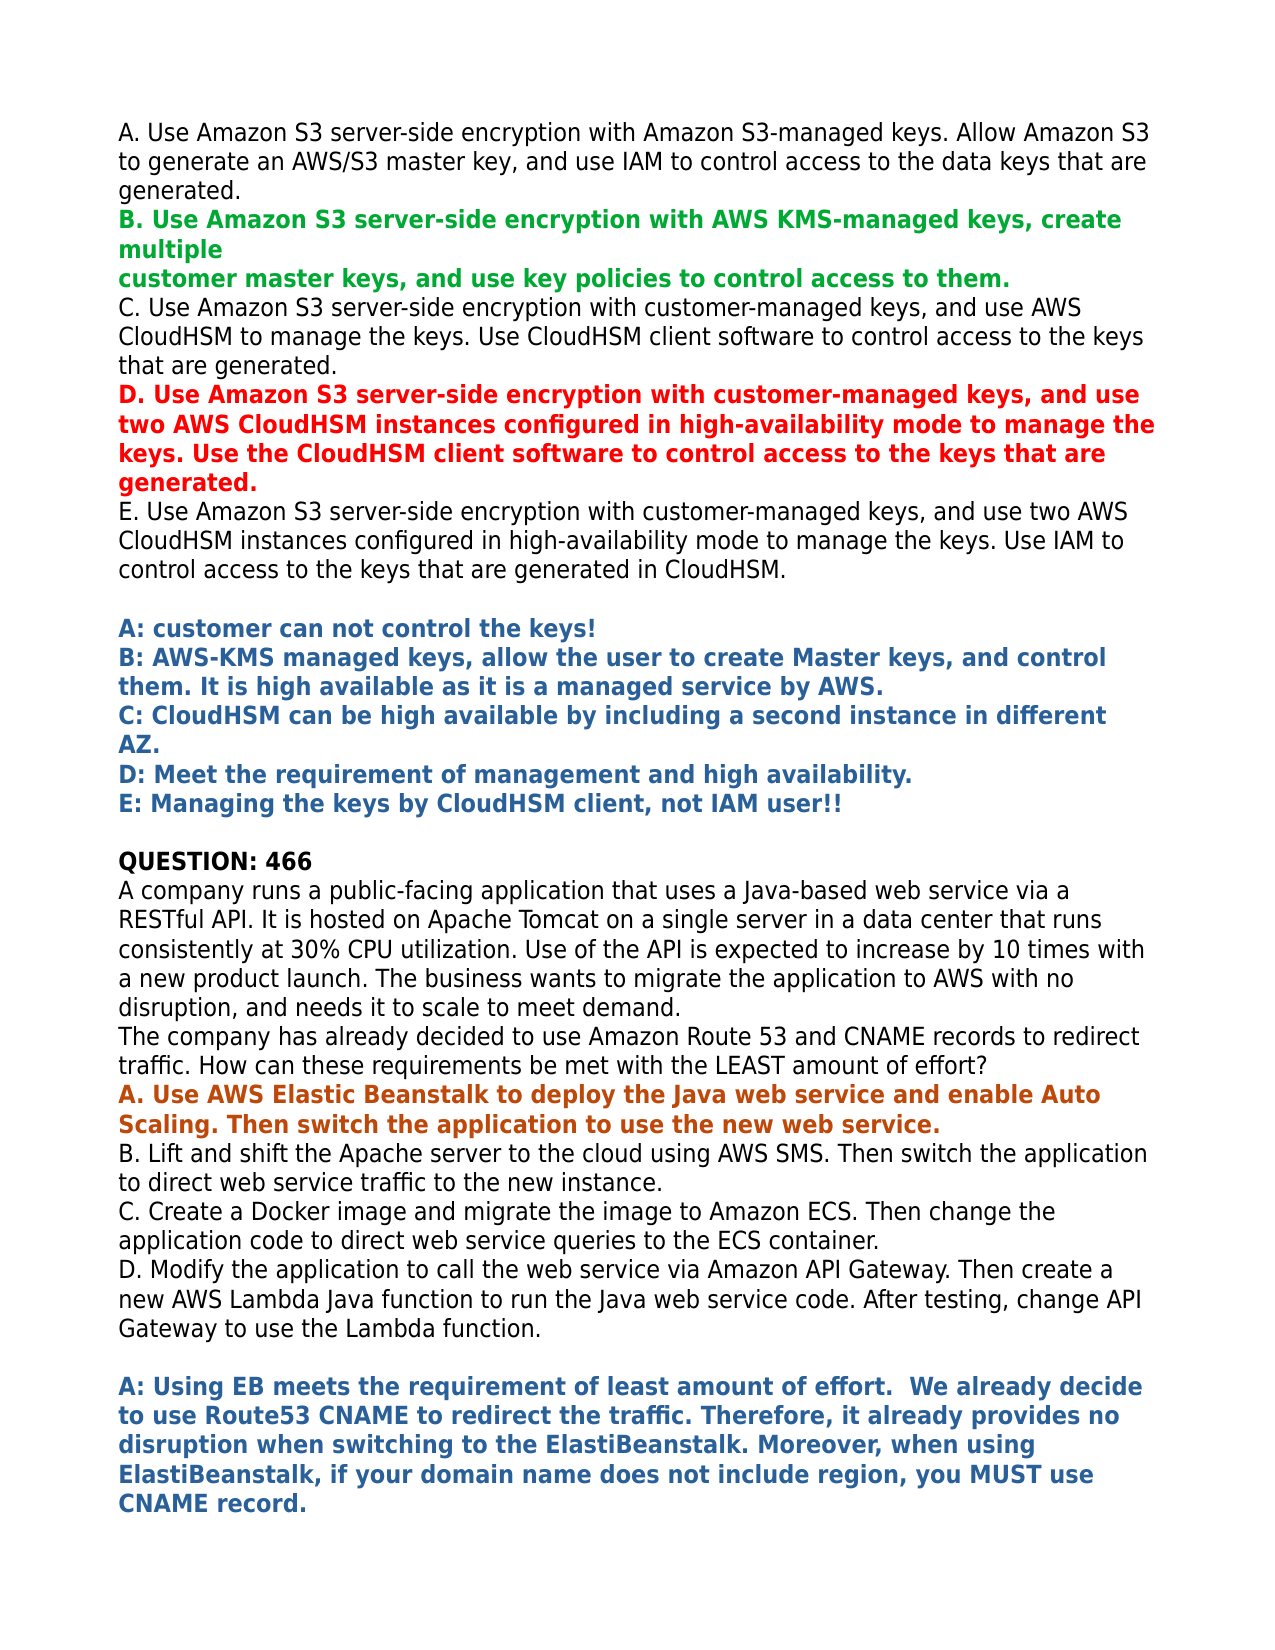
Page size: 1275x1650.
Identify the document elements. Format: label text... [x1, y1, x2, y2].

text B. Use Amazon S3 server-side encryption with AWS KMS-managed keys, create multiple [118, 206, 1157, 264]
text A: Using EB meets the requirement of least amount of effort. We already decide to use Route53 CNAME to redirect the traffic. Therefore, it already provides no disruption when switching to the ElastiBeanstalk. Moreover, when using ElastiBeanstalk, if your domain name does not include region, you MUST use CNAME record. [118, 1372, 1157, 1518]
text CloudHSM instances configured in high-availability mode to manage the keys. Use IAM to [118, 526, 1157, 556]
text E. Use Amazon S3 server-side encryption with customer-managed keys, and use two AWS [118, 497, 1157, 526]
text D: Meet the requirement of management and high availability. [118, 760, 1157, 789]
text D. Use Amazon S3 server-side encryption with customer-managed keys, and use two AWS CloudHSM instances configured in high-availability mode to manage the keys. Use the CloudHSM client software to control access to the keys that are generated. [118, 381, 1157, 497]
text B. Lift and shift the Apache server to the cloud using AWS SMS. Then switch the application to direct web service traffic to the new instance. [118, 1139, 1157, 1197]
text CloudHSM to manage the keys. Use CloudHSM client software to control access to the keys [118, 322, 1157, 351]
text C. Use Amazon S3 server-side encryption with customer-managed keys, and use AWS [118, 293, 1157, 322]
text E: Managing the keys by CloudHSM client, not IAM user!! [118, 789, 1157, 818]
text D. Modify the application to call the web service via Amazon API Gateway. Then create a new AWS Lambda Java function to run the Java web service code. After testing, change API [118, 1256, 1157, 1314]
text customer master keys, and use key policies to control access to them. [118, 264, 1157, 293]
text A company runs a public-facing application that uses a Java-based web service via a RESTful API. It is hosted on Apache Tomcat on a single server in a data center that runs consistently at 30% CPU utilization. Use of the API is expected to increase by 10 times with a new product launch. The business wants to migrate the application to AWS with no disruption, and needs it to scale to meet demand. [118, 876, 1157, 1022]
text Gateway to use the Lambda function. [118, 1314, 1157, 1343]
text QUESTION: 466 [118, 847, 1157, 876]
text C: CloudHSM can be high available by including a second instance in different AZ. [118, 701, 1157, 760]
text control access to the keys that are generated in CloudHSM. [118, 556, 1157, 585]
text that are generated. [118, 351, 1157, 381]
text C. Create a Docker image and migrate the image to Amazon ECS. Then change the application code to direct web service queries to the ECS container. [118, 1197, 1157, 1256]
text traffic. How can these requirements be met with the LEAST amount of effort? [118, 1051, 1157, 1081]
text generated. [118, 176, 1157, 206]
text A. Use AWS Elastic Beanstalk to deploy the Java web service and enable Auto Scaling. Then switch the application to use the new web service. [118, 1081, 1157, 1139]
text A: customer can not control the keys! [118, 614, 1157, 643]
text A. Use Amazon S3 server-side encryption with Amazon S3-managed keys. Allow Amazon S3 to generate an AWS/S3 master key, and use IAM to control access to the data keys that are [118, 118, 1157, 176]
text B: AWS-KMS managed keys, allow the user to create Master keys, and control them. It is high available as it is a managed service by AWS. [118, 643, 1157, 701]
text The company has already decided to use Amazon Route 53 and CNAME records to redirect [118, 1022, 1157, 1051]
